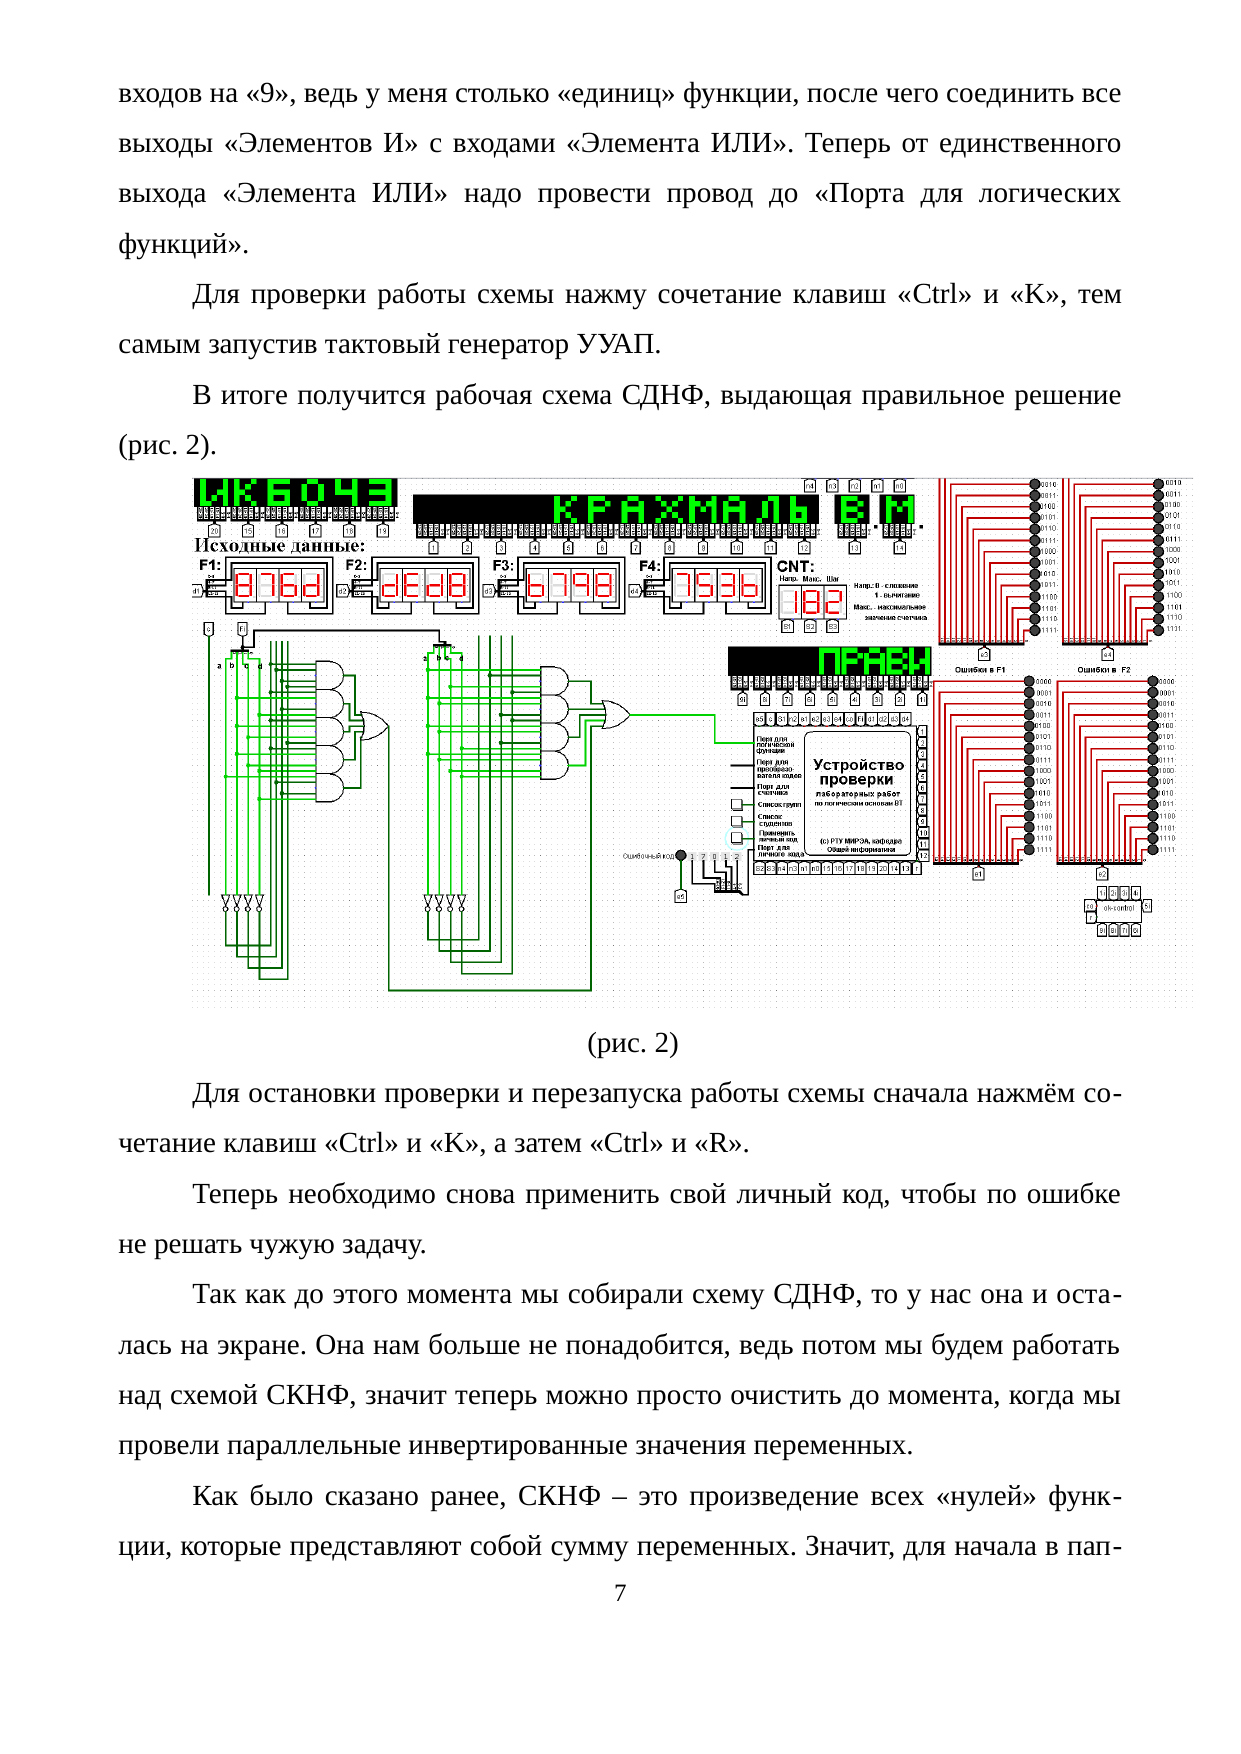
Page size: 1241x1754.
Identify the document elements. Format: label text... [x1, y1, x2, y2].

text В итоге получится рабочая схема СДНФ, выдающая правильное решение (рис. 2). [118, 377, 1122, 461]
text Для остановки проверки и перезапуска работы схемы сначала нажмём со­четание клавиш «Ctrl» и «K», а затем «Ctrl» и «R». [118, 1075, 1122, 1159]
text Для проверки работы схемы нажму сочетание клавиш «Ctrl» и «K», тем самым запустив тактовый генератор УУАП. [118, 276, 1122, 360]
text (рис. 2) [118, 1025, 1122, 1058]
text входов на «9», ведь у меня столько «единиц» функции, после чего соединить все выходы «Элементов И» с входами «Элемента ИЛИ». Теперь от единственного выхода «Элемента ИЛИ» надо провести провод до «Порта для логических функций». [118, 75, 1122, 259]
text Как было сказано ранее, СКНФ – это произведение всех «нулей» функ­ции, которые представляют собой сумму переменных. Значит, для начала в пап­ [118, 1478, 1122, 1562]
text Так как до этого момента мы собирали схему СДНФ, то у нас она и оста­лась на экране. Она нам больше не понадобится, ведь потом мы будем работать над схемой СКНФ, значит теперь можно просто очистить до момента, когда мы провели параллельные инвертированные значения переменных. [118, 1277, 1122, 1461]
text Теперь необходимо снова применить свой личный код, чтобы по ошибке не решать чужую задачу. [118, 1176, 1122, 1260]
